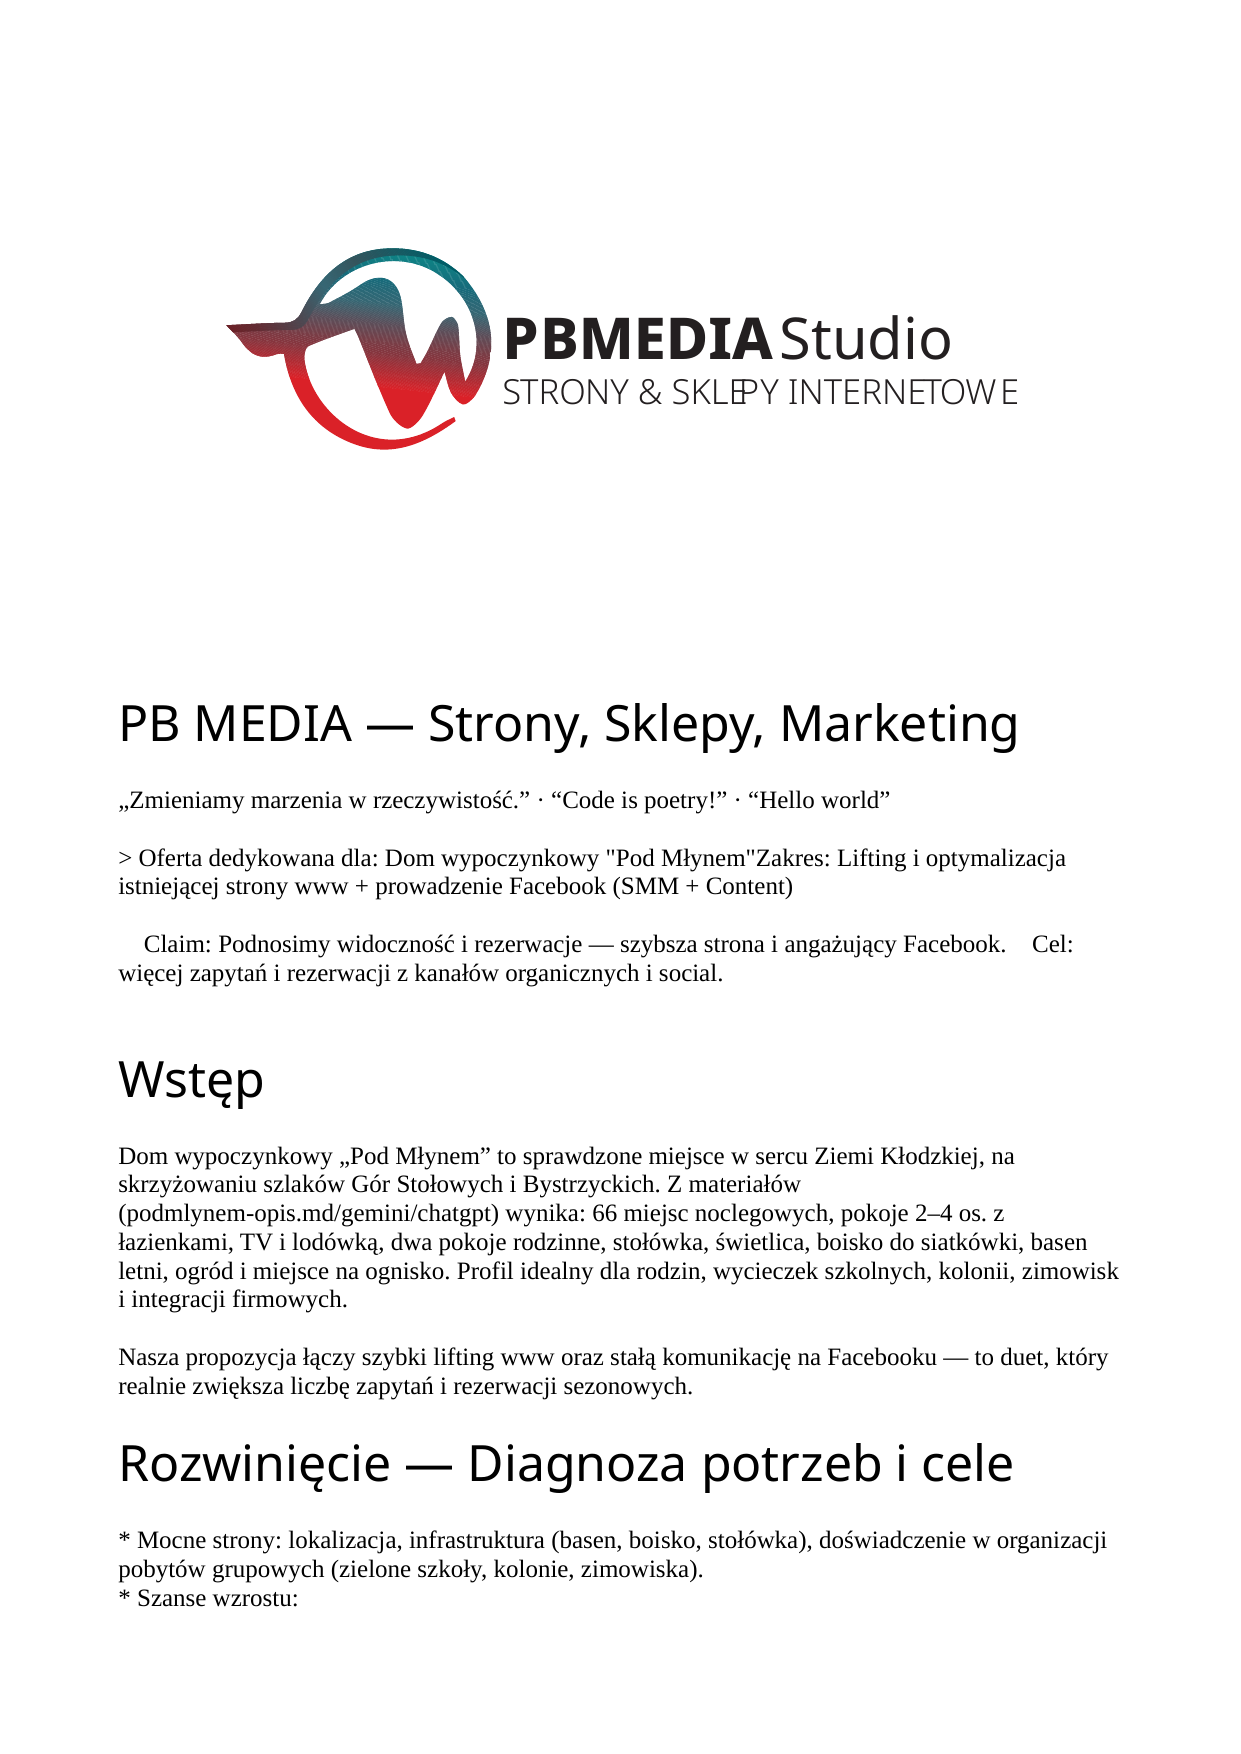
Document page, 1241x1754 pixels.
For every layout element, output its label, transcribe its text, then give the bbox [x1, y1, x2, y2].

text Wstęp Dom wypoczynkowy „Pod Młynem” to sprawdzone miejsce w sercu Ziemi Kłodzkiej, na skrzyżowaniu szlaków Gór Stołowych i Bystrzyckich. Z materiałów (podmlynem-opis.md/gemini/chatgpt) wynika: 66 miejsc noclegowych, pokoje 2–4 os. z łazienkami, TV i lodówką, dwa pokoje rodzinne, stołówka, świetlica, boisko do siatkówki, basen letni, ogród i miejsce na ognisko. Profil idealny dla rodzin, wycieczek szkolnych, kolonii, zimowisk i integracji firmowych. Nasza propozycja łączy szybki lifting www oraz stałą komunikację na Facebooku — to duet, który realnie zwiększa liczbę zapytań i rezerwacji sezonowych. [118, 1044, 1122, 1399]
text Rozwinięcie — Diagnoza potrzeb i cele * Mocne strony: lokalizacja, infrastruktura (basen, boisko, stołówka), doświadczenie w organizacji pobytów grupowych (zielone szkoły, kolonie, zimowiska). * Szanse wzrostu: [118, 1428, 1122, 1611]
text PB MEDIA — Strony, Sklepy, Marketing „Zmieniamy marzenia w rzeczywistość.” · “Code is poetry!” · “Hello world” > Oferta dedykowana dla: Dom wypoczynkowy "Pod Młynem"Zakres: Lifting i optymalizacja istniejącej strony www + prowadzenie Facebook (SMM + Content) 🔷 Claim: Podnosimy widoczność i rezerwacje — szybsza strona i angażujący Facebook.🔷 Cel: więcej zapytań i rezerwacji z kanałów organicznych i social. [118, 688, 1122, 986]
